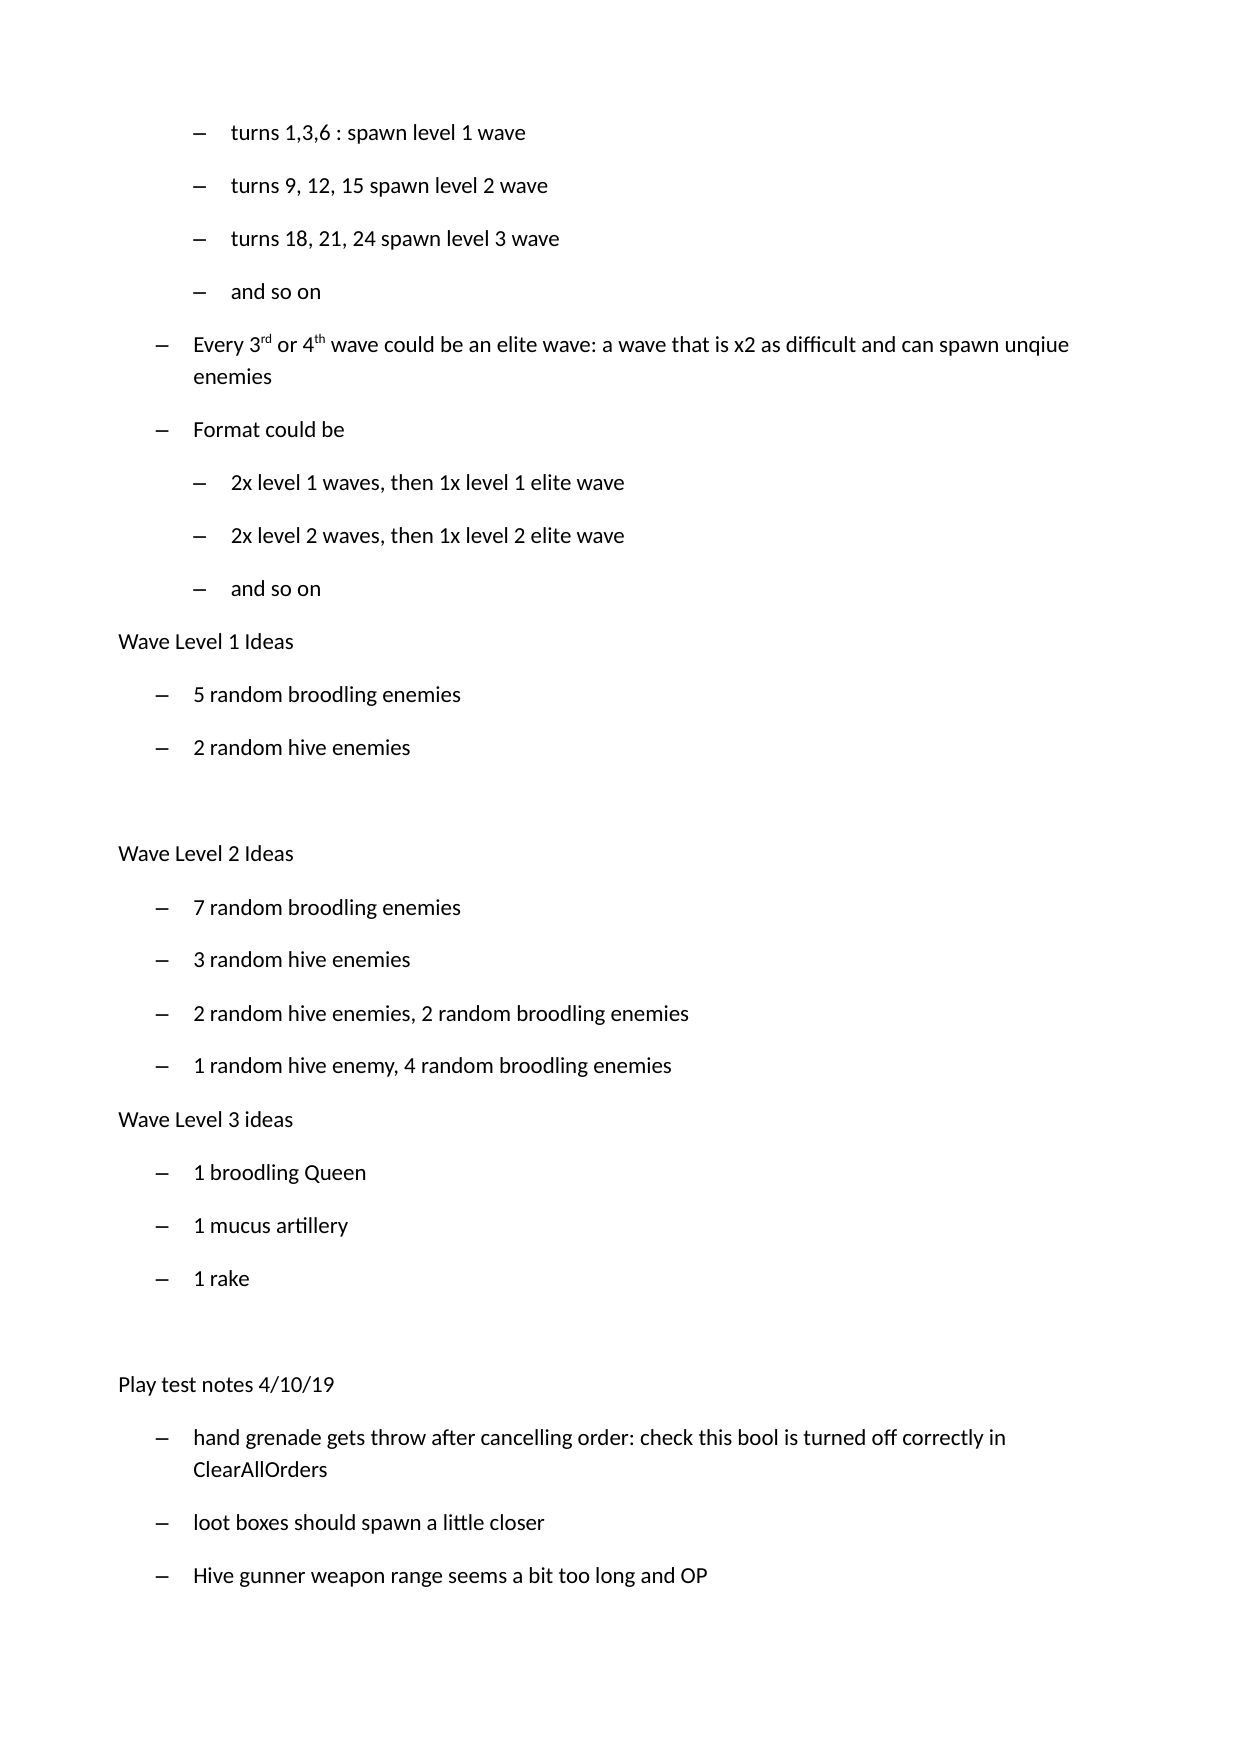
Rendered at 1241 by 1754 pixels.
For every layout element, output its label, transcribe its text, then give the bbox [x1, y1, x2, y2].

list and so on [193, 574, 1122, 602]
list 7 random broodling enemies [156, 893, 1122, 921]
list 1 random hive enemy, 4 random broodling enemies [156, 1052, 1122, 1080]
list 3 random hive enemies [156, 946, 1122, 974]
list 2 random hive enemies, 2 random broodling enemies [156, 999, 1122, 1027]
list 2x level 2 waves, then 1x level 2 elite wave [193, 521, 1122, 549]
text Wave Level 2 Ideas [118, 839, 1122, 868]
list hand grenade gets throw after cancelling order: check this bool is turned off correctly in ClearAllOrders [156, 1423, 1122, 1483]
list 1 broodling Queen [156, 1158, 1122, 1186]
list 1 mucus artillery [156, 1211, 1122, 1239]
text Wave Level 1 Ideas [118, 627, 1122, 656]
list Every 3rd or 4th wave could be an elite wave: a wave that is x2 as difficult and can spawn unqiue enemies [156, 330, 1122, 390]
list turns 9, 12, 15 spawn level 2 wave [193, 171, 1122, 199]
text Wave Level 3 ideas [118, 1105, 1122, 1133]
list 2x level 1 waves, then 1x level 1 elite wave [193, 468, 1122, 496]
list turns 1,3,6 : spawn level 1 wave [193, 118, 1122, 146]
list and so on [193, 277, 1122, 305]
list 1 rake [156, 1264, 1122, 1292]
list 5 random broodling enemies [156, 681, 1122, 708]
list Format could be [156, 415, 1122, 443]
list loot boxes should spawn a little closer [156, 1508, 1122, 1536]
list turns 18, 21, 24 spawn level 3 wave [193, 224, 1122, 252]
list 2 random hive enemies [156, 733, 1122, 762]
list Hive gunner weapon range seems a bit too long and OP [156, 1561, 1122, 1589]
text Play test notes 4/10/19 [118, 1370, 1122, 1398]
